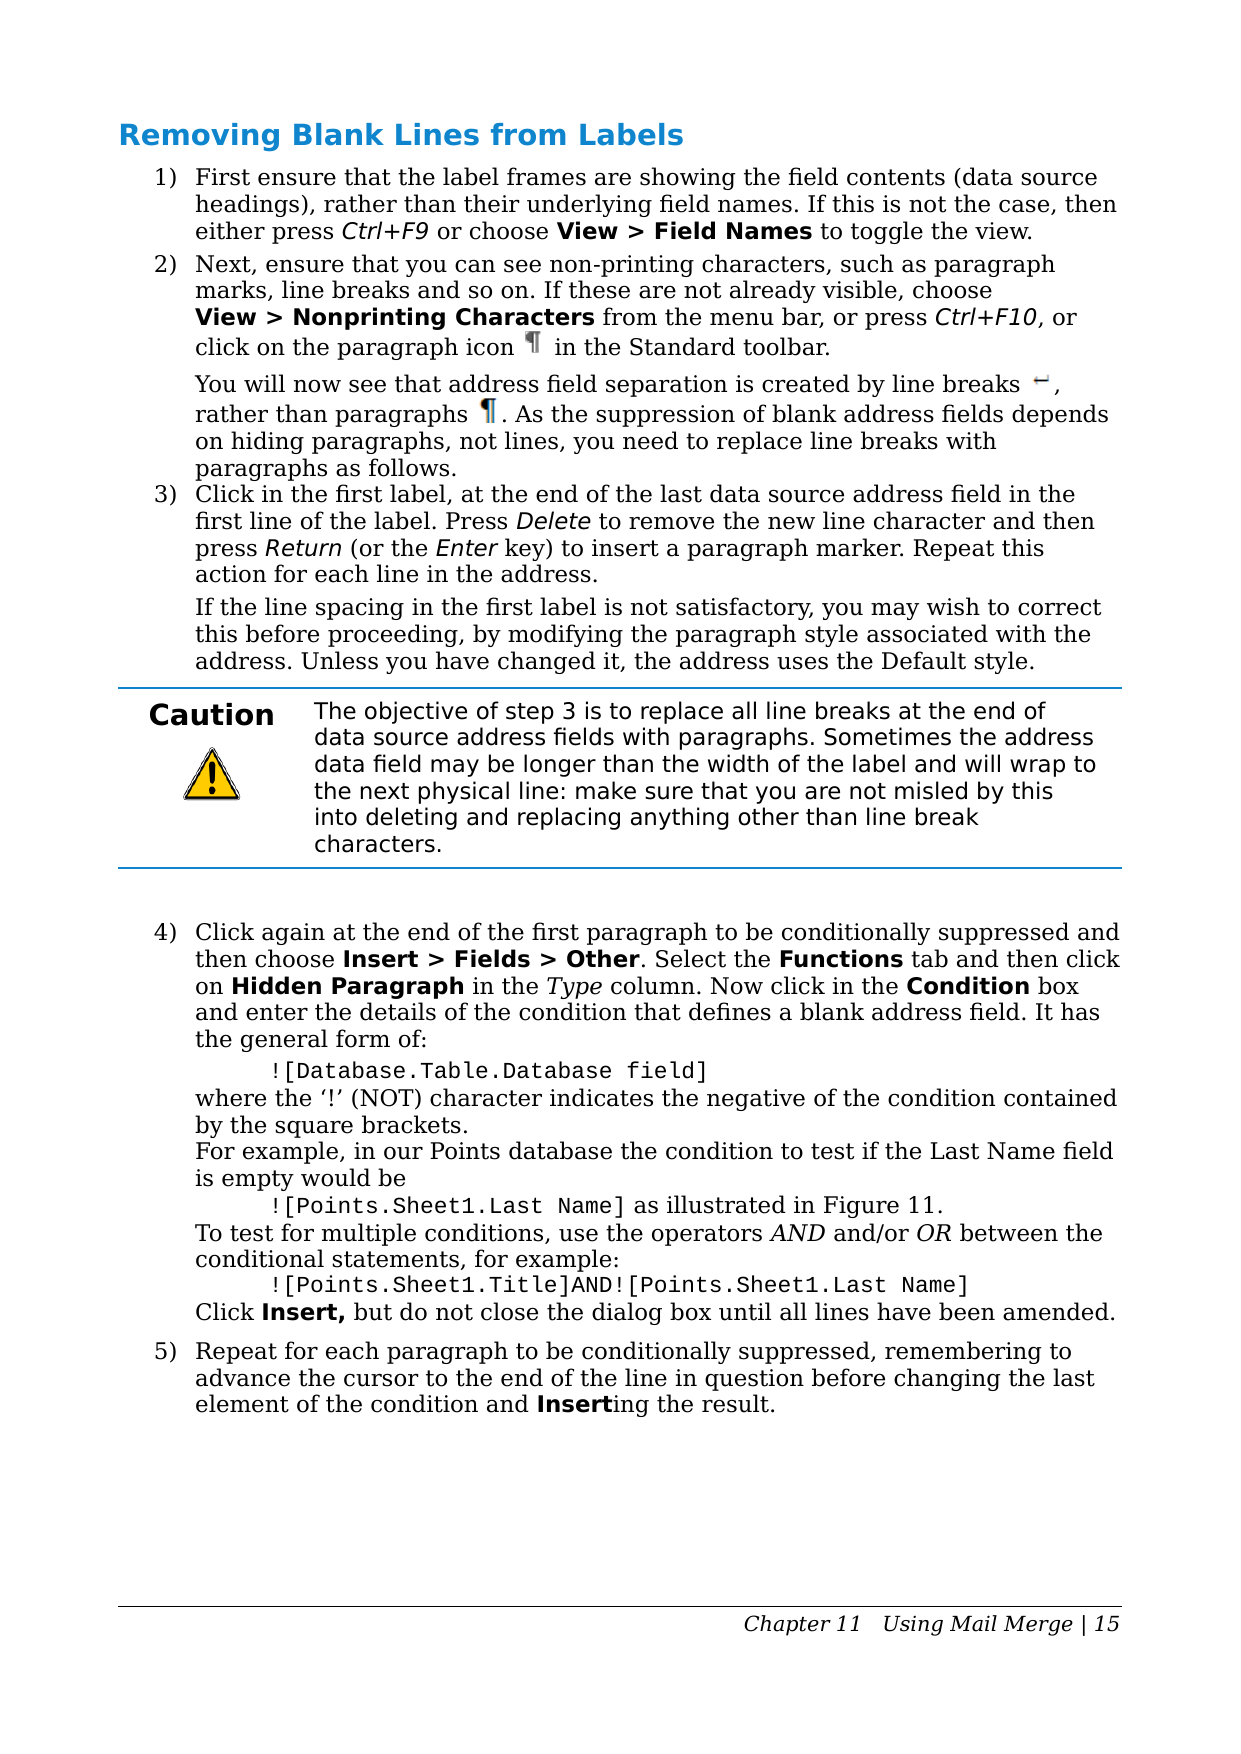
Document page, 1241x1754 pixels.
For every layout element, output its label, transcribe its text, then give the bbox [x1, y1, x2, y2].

table_header Caution [118, 689, 305, 867]
list ![Database.Table.Database field] [195, 1059, 1122, 1085]
list Click Insert, but do not close the dialog box until all lines have been amended. [195, 1299, 1122, 1326]
list For example, in our Points database the condition to test if the Last Name field is empty would be [195, 1138, 1122, 1192]
list You will now see that address field separation is created by line breaks , rather than paragraphs . As the suppression of blank address fields depends on hiding paragraphs, not lines, you need to replace line breaks with paragraphs as follows. [195, 367, 1122, 482]
picture [475, 397, 501, 423]
picture [179, 743, 244, 804]
picture [1028, 367, 1054, 393]
list First ensure that the label frames are showing the field contents (data source headings), rather than their underlying field names. If this is not the case, then either press Ctrl+F9 or choose View > Field Names to toggle the view. [177, 164, 1122, 244]
list Next, ensure that you can see non‑printing characters, such as paragraph marks, line breaks and so on. If these are not already visible, choose View > Nonprinting Characters from the menu bar, or press Ctrl+F10, or click on the paragraph icon in the Standard toolbar. [177, 251, 1122, 361]
list ![Points.Sheet1.Last Name] as illustrated in Figure 11. [195, 1192, 1122, 1220]
list Repeat for each paragraph to be conditionally suppressed, remembering to advance the cursor to the end of the line in question before changing the last element of the condition and Inserting the result. [177, 1338, 1122, 1418]
table_header The objective of step 3 is to replace all line breaks at the end of data source address fields with paragraphs. Sometimes the address data field may be longer than the width of the label and will wrap to the next physical line: make sure that you are not misled by this into deleting and replacing anything other than line break characters. [305, 689, 1122, 867]
list Click in the first label, at the end of the last data source address field in the first line of the label. Press Delete to remove the new line character and then press Return (or the Enter key) to insert a paragraph marker. Repeat this action for each line in the address. [177, 482, 1122, 588]
list To test for multiple conditions, use the operators AND and/or OR between the conditional statements, for example: [195, 1220, 1122, 1273]
list ![Points.Sheet1.Title]AND![Points.Sheet1.Last Name] [195, 1273, 1122, 1299]
list If the line spacing in the first label is not satisfactory, you may wish to correct this before proceeding, by modifying the paragraph style associated with the address. Unless you have changed it, the address uses the Default style. [195, 594, 1122, 674]
subtitle Removing Blank Lines from Labels [118, 118, 1122, 152]
list Click again at the end of the first paragraph to be conditionally suppressed and then choose Insert > Fields > Other. Select the Functions tab and then click on Hidden Paragraph in the Type column. Now click in the Condition box and enter the details of the condition that defines a blank address field. It has the general form of: [177, 919, 1122, 1053]
list where the ‘!’ (NOT) character indicates the negative of the condition contained by the square brackets. [195, 1085, 1122, 1138]
